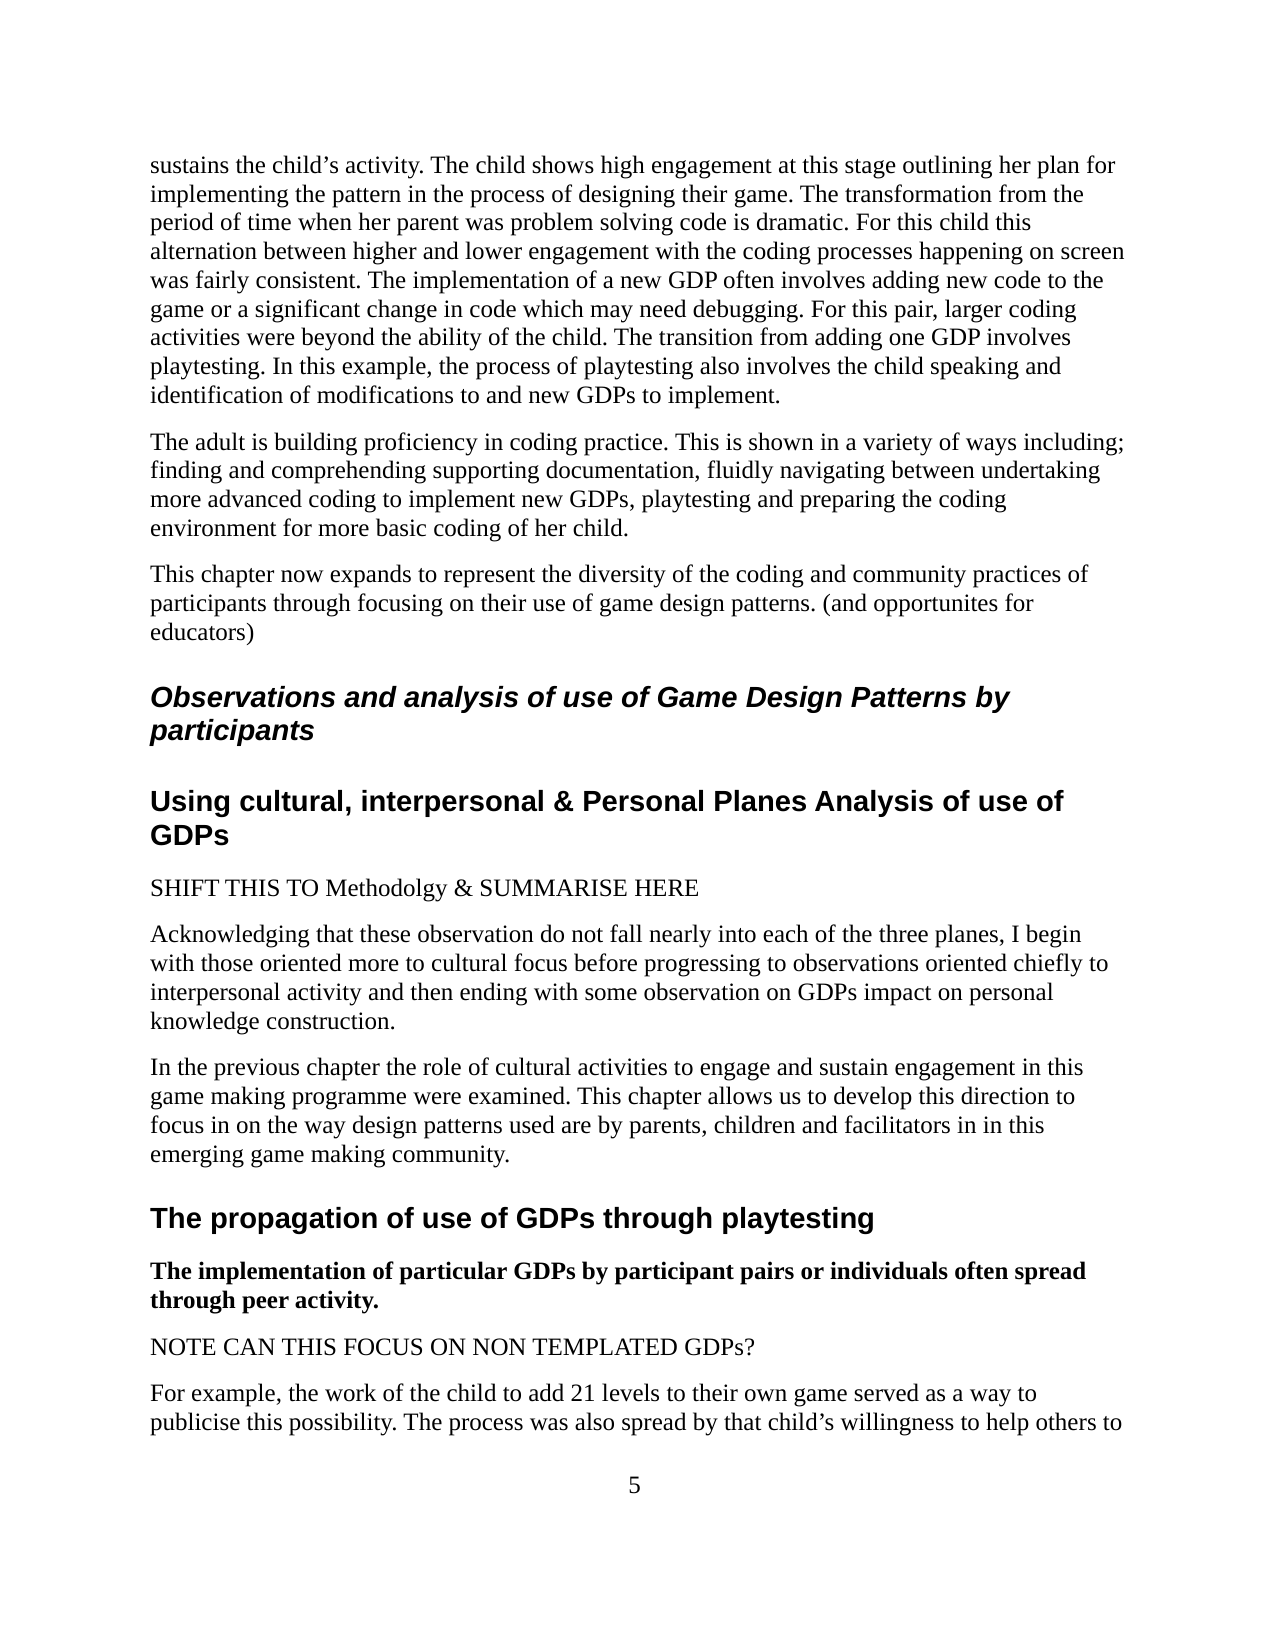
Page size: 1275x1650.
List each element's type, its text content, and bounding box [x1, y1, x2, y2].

subtitle The propagation of use of GDPs through playtesting [150, 1201, 1125, 1235]
text Acknowledging that these observation do not fall nearly into each of the three planes, I begin with those oriented more to cultural focus before progressing to observations oriented chiefly to interpersonal activity and then ending with some observation on GDPs impact on personal knowledge construction. [150, 919, 1125, 1034]
subtitle Observations and analysis of use of Game Design Patterns by participants [150, 680, 1125, 747]
text The adult is building proficiency in coding practice. This is shown in a variety of ways including; finding and comprehending supporting documentation, fluidly navigating between undertaking more advanced coding to implement new GDPs, playtesting and preparing the coding environment for more basic coding of her child. [150, 427, 1125, 542]
text NOTE CAN THIS FOCUS ON NON TEMPLATED GDPs? [150, 1332, 1125, 1361]
text sustains the child’s activity. The child shows high engagement at this stage outlining her plan for implementing the pattern in the process of designing their game. The transformation from the period of time when her parent was problem solving code is dramatic. For this child this alternation between higher and lower engagement with the coding processes happening on screen was fairly consistent. The implementation of a new GDP often involves adding new code to the game or a significant change in code which may need debugging. For this pair, larger coding activities were beyond the ability of the child. The transition from adding one GDP involves playtesting. In this example, the process of playtesting also involves the child speaking and identification of modifications to and new GDPs to implement. [150, 150, 1125, 409]
text For example, the work of the child to add 21 levels to their own game served as a way to publicise this possibility. The process was also spread by that child’s willingness to help others to [150, 1378, 1125, 1436]
text SHIFT THIS TO Methodolgy & SUMMARISE HERE [150, 873, 1125, 902]
text In the previous chapter the role of cultural activities to engage and sustain engagement in this game making programme were examined. This chapter allows us to develop this direction to focus in on the way design patterns used are by parents, children and facilitators in in this emerging game making community. [150, 1052, 1125, 1167]
subtitle Using cultural, interpersonal & Personal Planes Analysis of use of GDPs [150, 784, 1125, 851]
text The implementation of particular GDPs by participant pairs or individuals often spread through peer activity. [150, 1256, 1125, 1314]
text This chapter now expands to represent the diversity of the coding and community practices of participants through focusing on their use of game design patterns. (and opportunites for educators) [150, 559, 1125, 646]
